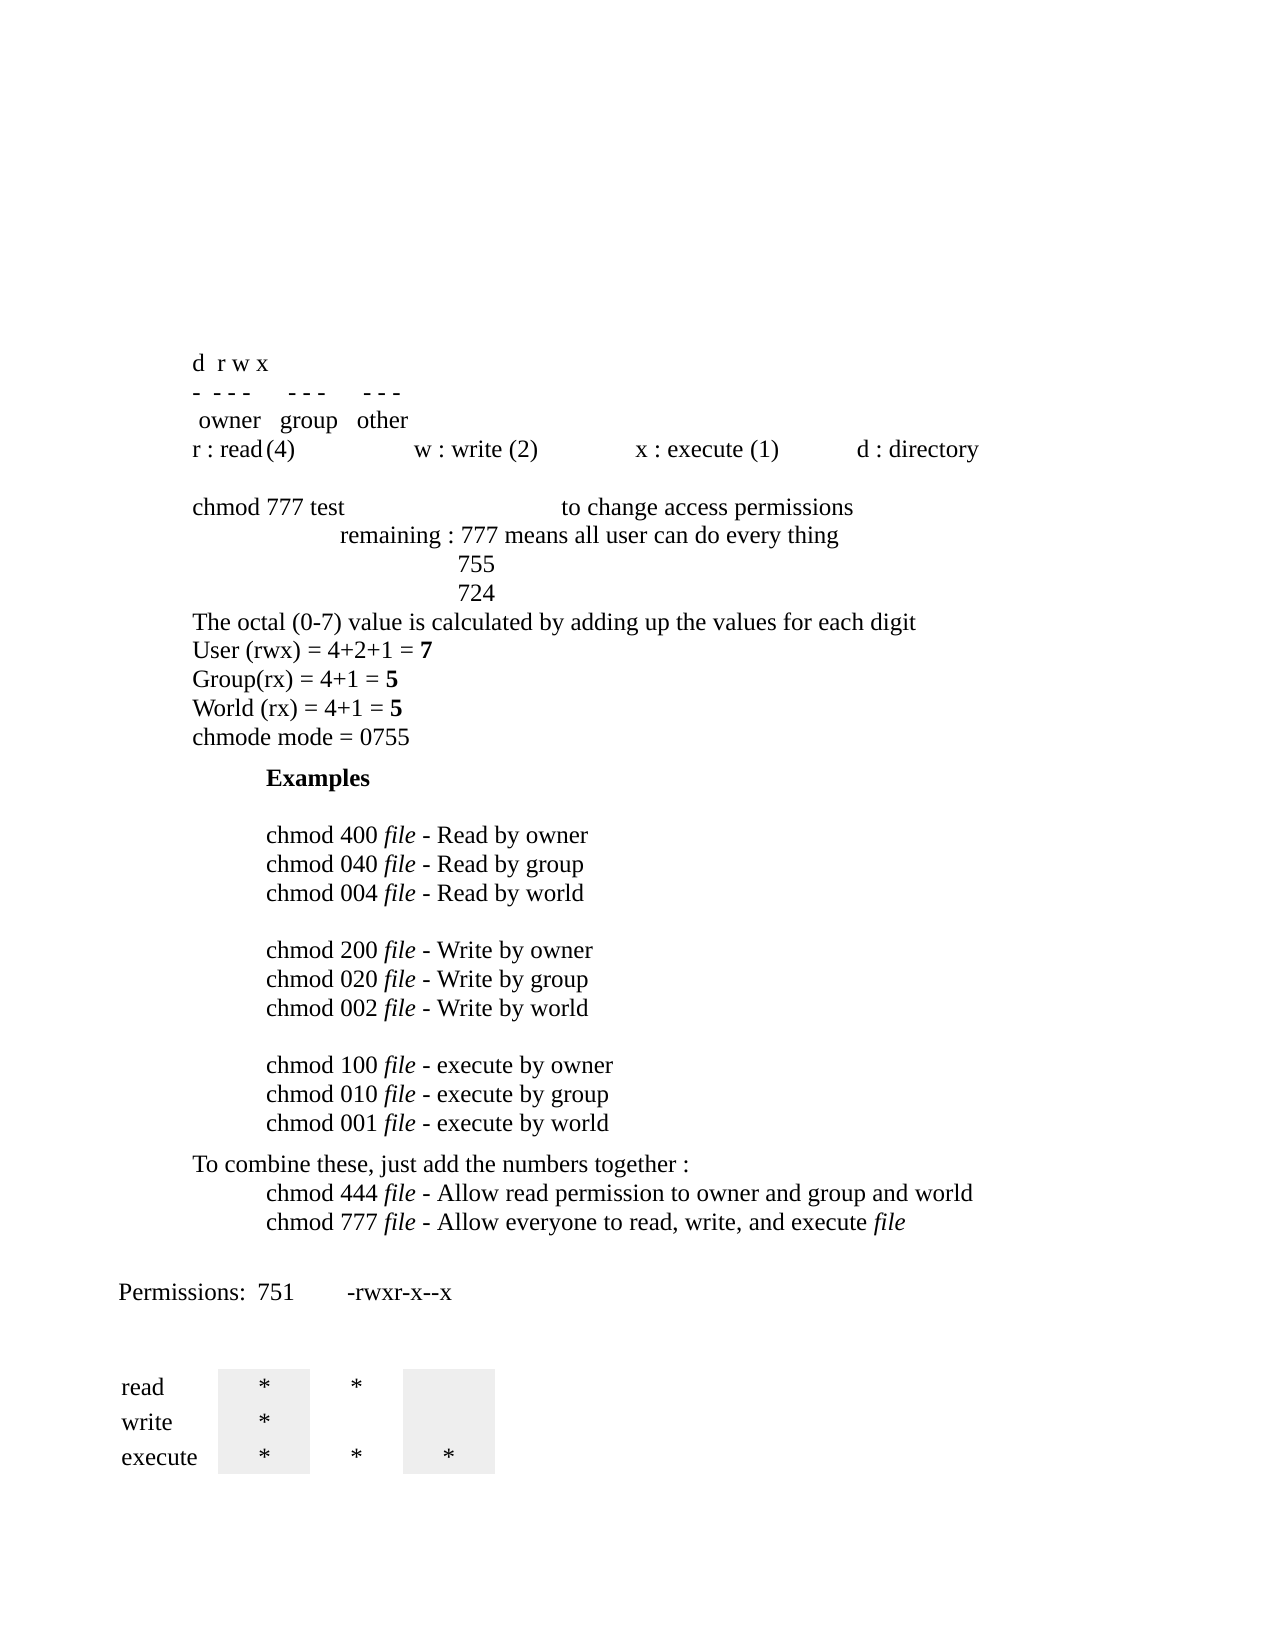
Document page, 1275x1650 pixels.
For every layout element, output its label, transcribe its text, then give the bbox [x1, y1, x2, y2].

table_cell execute [118, 1439, 218, 1474]
text 755 [192, 549, 1157, 578]
table_header 751 [247, 1277, 304, 1306]
text remaining : 777 means all user can do every thing [192, 521, 1157, 549]
text The octal (0-7) value is calculated by adding up the values for each digit User (rwx) = 4+2+1 = 7 Group(rx) = 4+1 = 5 World (rx) = 4+1 = 5 chmode mode = 0755 [192, 607, 1157, 751]
text To combine these, just add the numbers together : chmod 444 file - Allow read permission to owner and group and world chmod 777 file - Allow everyone to read, write, and execute file [118, 1149, 1157, 1236]
table_header owner [218, 1334, 310, 1369]
table_cell [403, 1404, 495, 1439]
table_header [118, 1334, 218, 1369]
text r : read (4) w : write (2) x : execute (1) d : directory [192, 434, 1157, 463]
table_cell write [118, 1404, 218, 1439]
table_header group [310, 1334, 402, 1369]
table_cell * [218, 1439, 310, 1474]
table_cell * [218, 1369, 310, 1404]
table_cell [403, 1369, 495, 1404]
table_header Permissions: [118, 1277, 247, 1306]
table_cell * [218, 1404, 310, 1439]
text Examples chmod 400 file - Read by owner chmod 040 file - Read by group chmod 004 file - Read by world chmod 200 file - Write by owner chmod 020 file - Write by group chmod 002 file - Write by world chmod 100 file - execute by owner chmod 010 file - execute by group chmod 001 file - execute by world [118, 763, 1157, 1137]
text - - - - - - - - - - [192, 377, 1157, 406]
text 724 [192, 578, 1157, 607]
text d r w x [192, 348, 1157, 377]
text chmod 777 test to change access permissions [192, 492, 1157, 521]
text owner group other [192, 406, 1157, 434]
table_cell read [118, 1369, 218, 1404]
table_header other [403, 1334, 495, 1369]
table_cell * [403, 1439, 495, 1474]
table_header -rwxr-x--x [304, 1277, 494, 1306]
table_cell * [310, 1439, 402, 1474]
table_cell [310, 1404, 402, 1439]
table_cell * [310, 1369, 402, 1404]
